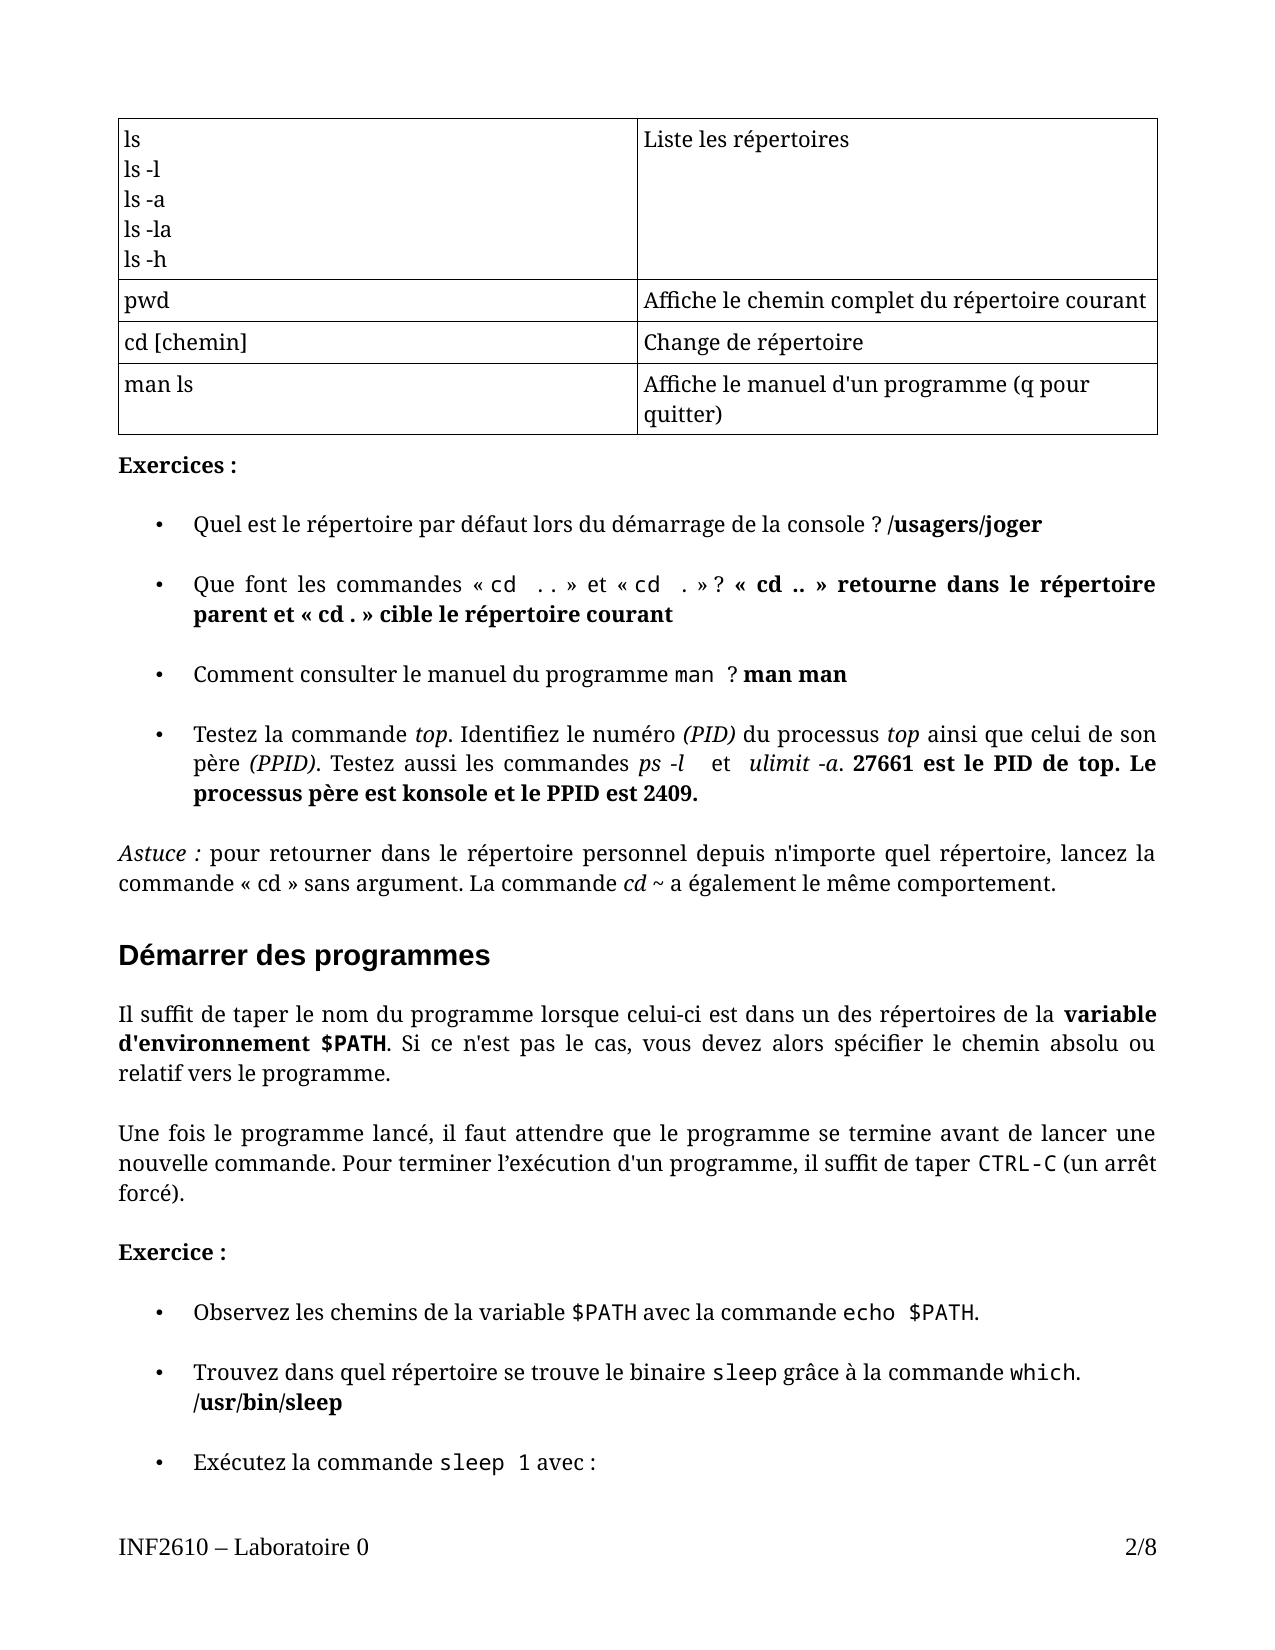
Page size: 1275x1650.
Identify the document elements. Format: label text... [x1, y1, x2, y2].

table_cell pwd [119, 280, 637, 321]
list Comment consulter le manuel du programme man ? man man [156, 659, 1157, 689]
list Testez la commande top. Identifiez le numéro (PID) du processus top ainsi que celui de son père (PPID). Testez aussi les commandes ps -l et ulimit -a. 27661 est le PID de top. Le processus père est konsole et le PPID est 2409. [156, 719, 1157, 808]
table_cell man ls [119, 364, 637, 434]
text Exercices : [118, 450, 1157, 479]
table_cell cd [chemin] [119, 322, 637, 363]
table_cell ls ls -l ls -a ls -la ls -h [119, 119, 637, 279]
text Une fois le programme lancé, il faut attendre que le programme se termine avant de lancer une nouvelle commande. Pour terminer l’exécution d'un programme, il suffit de taper CTRL-C (un arrêt forcé). [118, 1118, 1157, 1207]
table_cell Affiche le manuel d'un programme (q pour quitter) [638, 364, 1157, 434]
table_cell Affiche le chemin complet du répertoire courant [638, 280, 1157, 321]
table_cell Change de répertoire [638, 322, 1157, 363]
list Quel est le répertoire par défaut lors du démarrage de la console ? /usagers/joger [156, 509, 1157, 539]
text Exercice : [118, 1237, 1157, 1267]
list Observez les chemins de la variable $PATH avec la commande echo $PATH. [156, 1297, 1157, 1327]
subtitle Démarrer des programmes [118, 938, 1157, 971]
text Il suffit de taper le nom du programme lorsque celui-ci est dans un des répertoires de la variable d'environnement $PATH. Si ce n'est pas le cas, vous devez alors spécifier le chemin absolu ou relatif vers le programme. [118, 999, 1157, 1088]
list Trouvez dans quel répertoire se trouve le binaire sleep grâce à la commande which. /usr/bin/sleep [156, 1357, 1157, 1417]
table_cell Liste les répertoires [638, 119, 1157, 279]
text Astuce : pour retourner dans le répertoire personnel depuis n'importe quel répertoire, lancez la commande « cd » sans argument. La commande cd ~ a également le même comportement. [118, 838, 1157, 898]
list Que font les commandes « cd .. » et « cd . » ? « cd .. » retourne dans le répertoire parent et « cd . » cible le répertoire courant [156, 569, 1157, 629]
list Exécutez la commande sleep 1 avec : [156, 1447, 1157, 1476]
